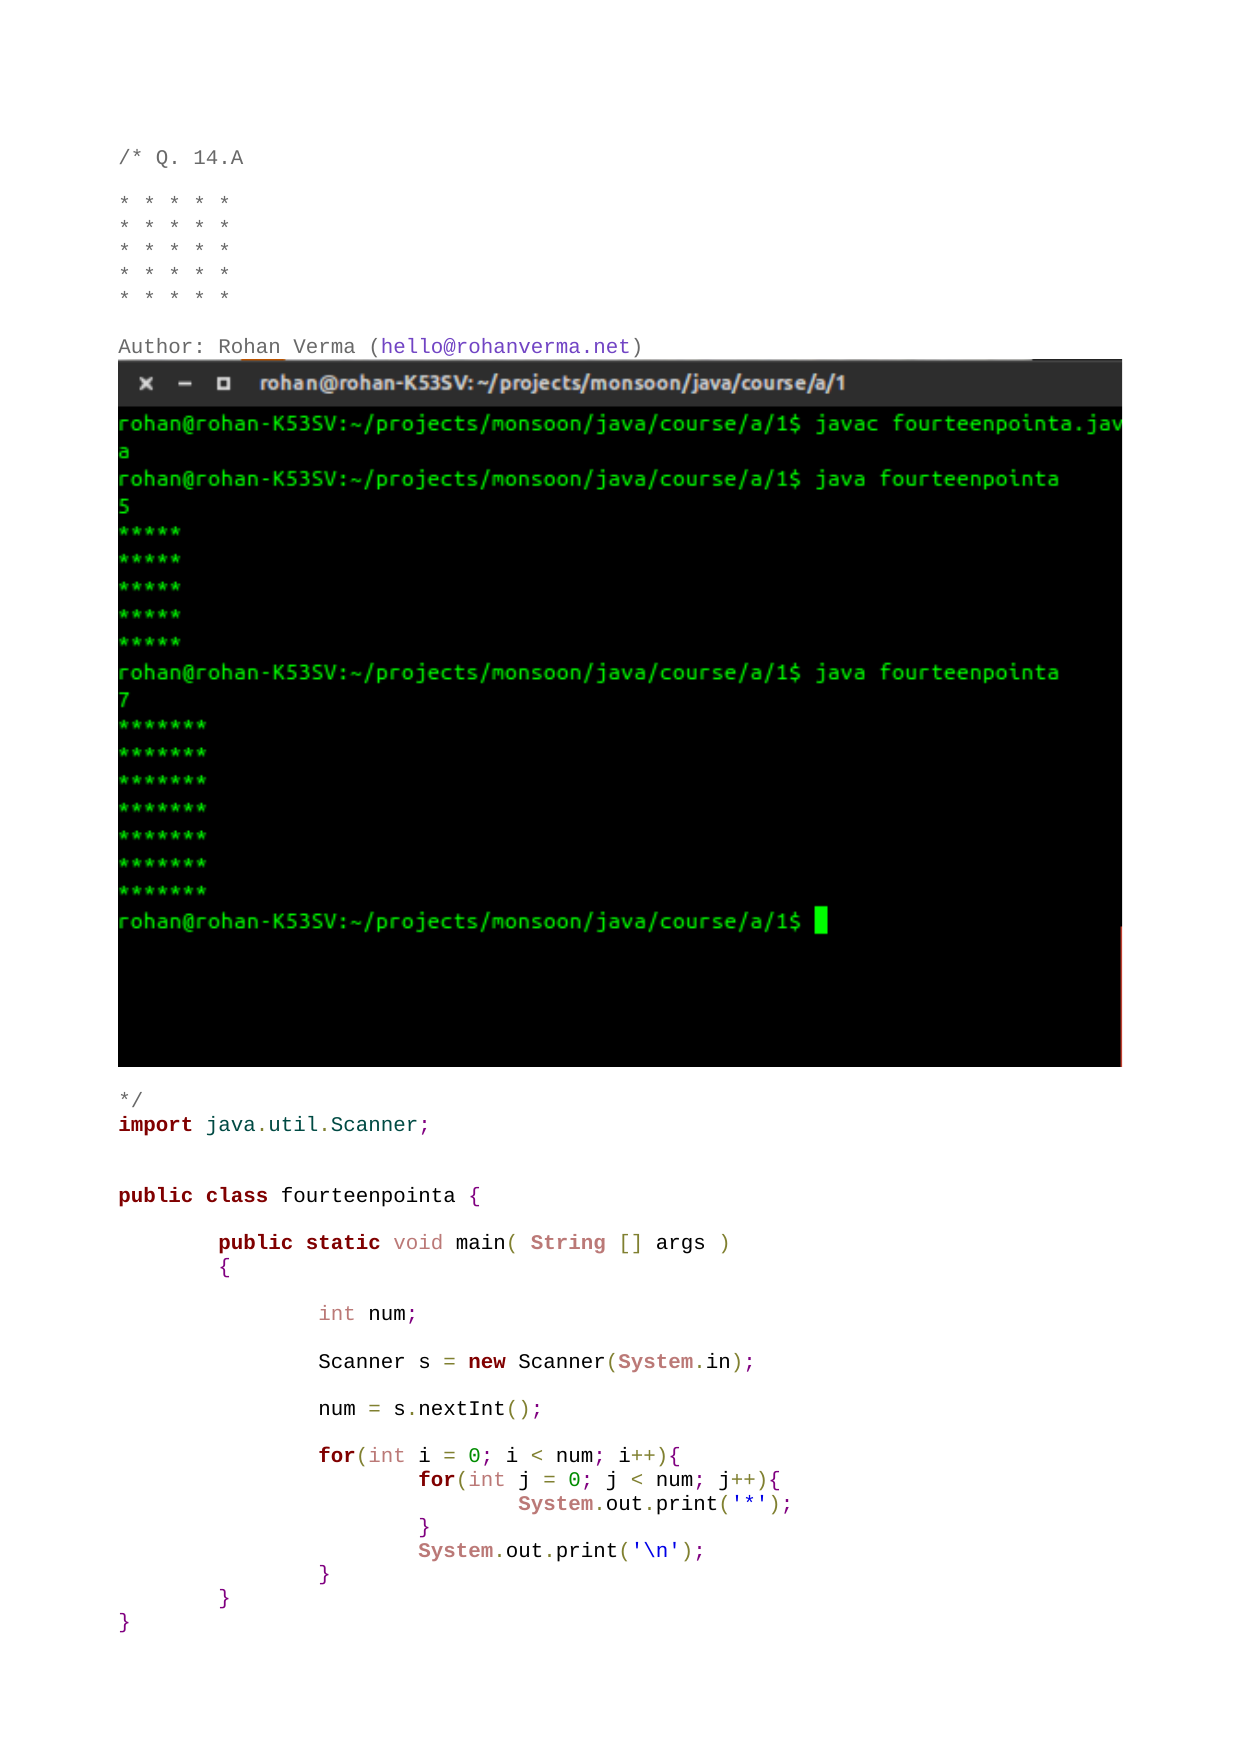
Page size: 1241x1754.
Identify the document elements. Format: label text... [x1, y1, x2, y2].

text System.out.print('*'); [118, 1492, 1122, 1516]
text * * * * * [118, 265, 1122, 289]
text } [118, 1516, 1122, 1540]
text System.out.print('\n'); [118, 1540, 1122, 1563]
text */ [118, 1091, 1122, 1114]
text Scanner s = new Scanner(System.in); [118, 1351, 1122, 1374]
text * * * * * [118, 241, 1122, 265]
text /* Q. 14.A [118, 147, 1122, 170]
text } [118, 1587, 1122, 1611]
text num = s.nextInt(); [118, 1398, 1122, 1422]
text { [118, 1256, 1122, 1280]
text } [118, 1563, 1122, 1587]
text for(int j = 0; j < num; j++){ [118, 1469, 1122, 1492]
text Author: Rohan Verma (hello@rohanverma.net) [118, 336, 1122, 359]
text public class fourteenpointa { [118, 1185, 1122, 1209]
text for(int i = 0; i < num; i++){ [118, 1445, 1122, 1469]
text * * * * * [118, 218, 1122, 241]
text public static void main( String [] args ) [118, 1232, 1122, 1256]
text } [118, 1611, 1122, 1634]
text int num; [118, 1303, 1122, 1327]
picture [118, 359, 1123, 1067]
text import java.util.Scanner; [118, 1114, 1122, 1138]
text * * * * * [118, 194, 1122, 218]
text * * * * * [118, 289, 1122, 312]
